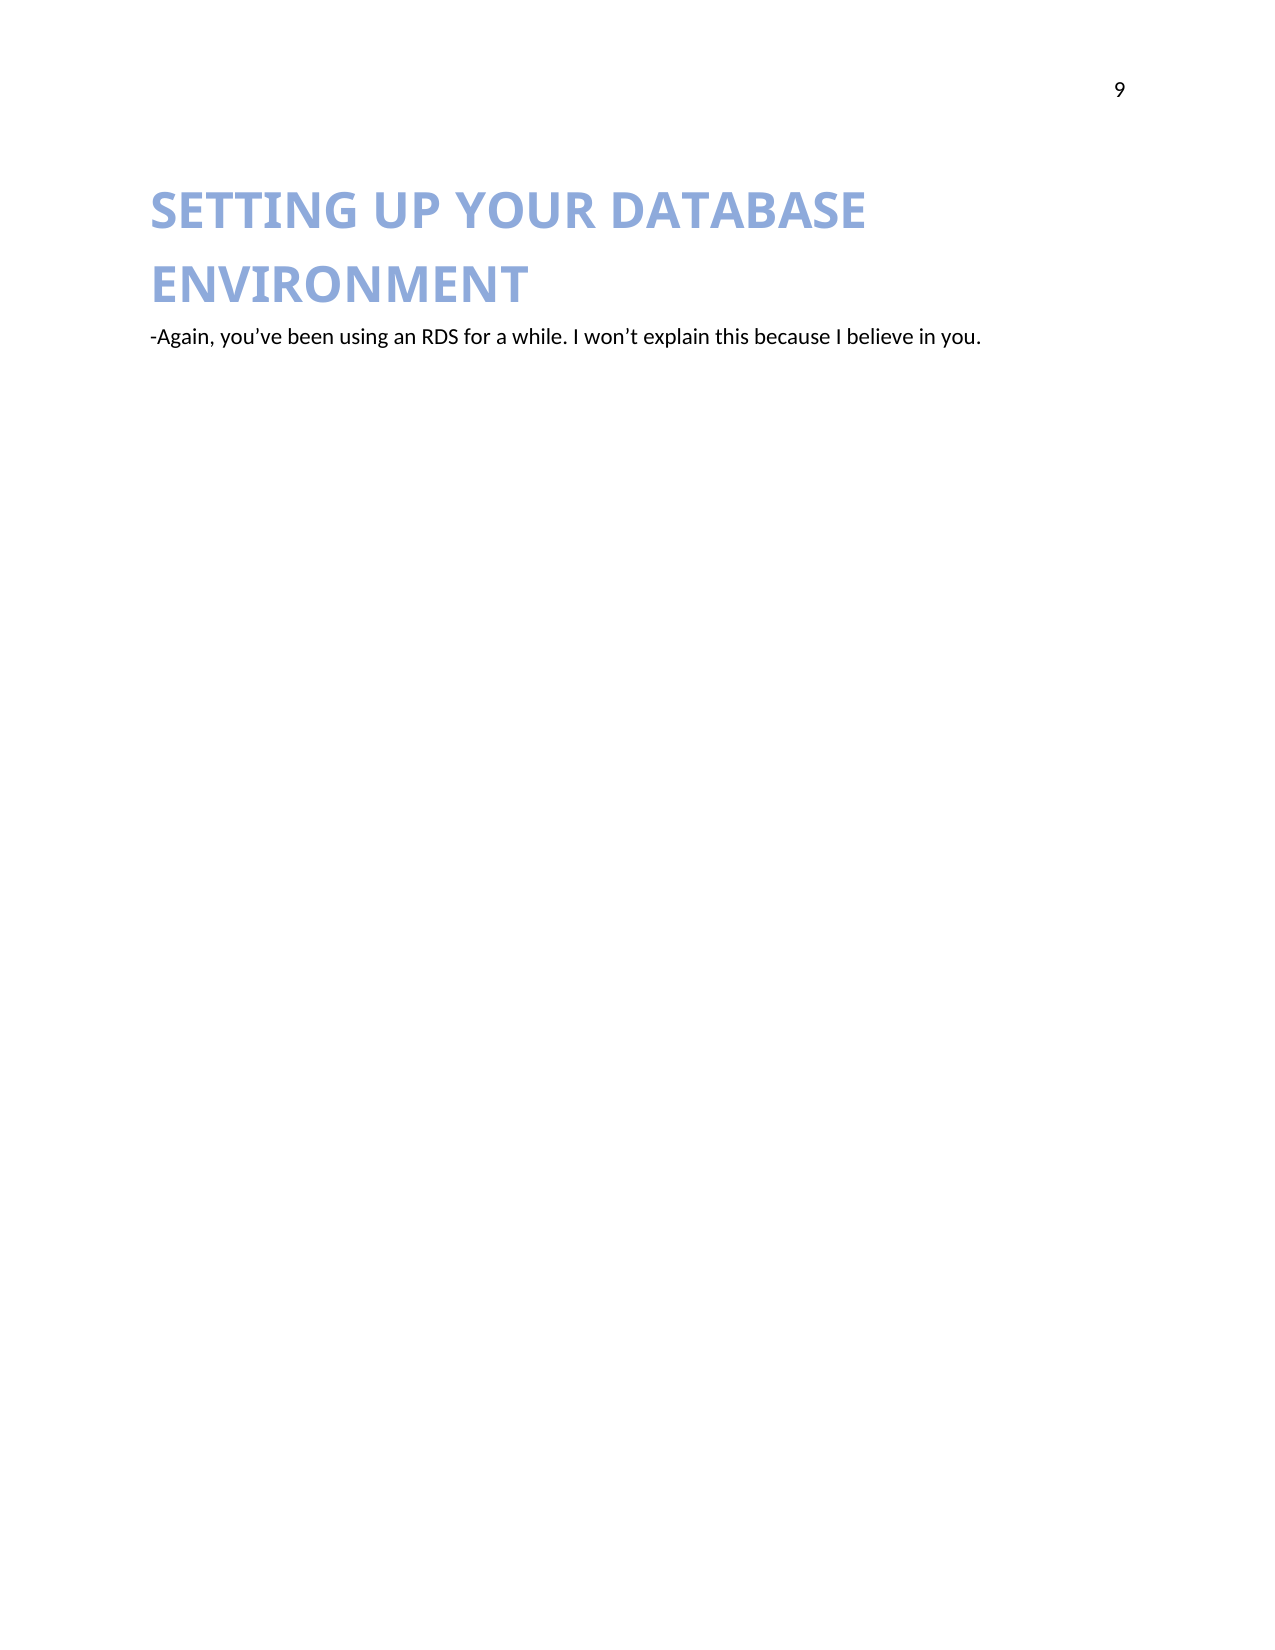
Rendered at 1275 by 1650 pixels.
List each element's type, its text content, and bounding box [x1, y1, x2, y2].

subtitle SETTING UP YOUR DATABASE ENVIRONMENT [150, 175, 1125, 317]
text -Again, you’ve been using an RDS for a while. I won’t explain this because I believe in you. [150, 322, 1125, 350]
